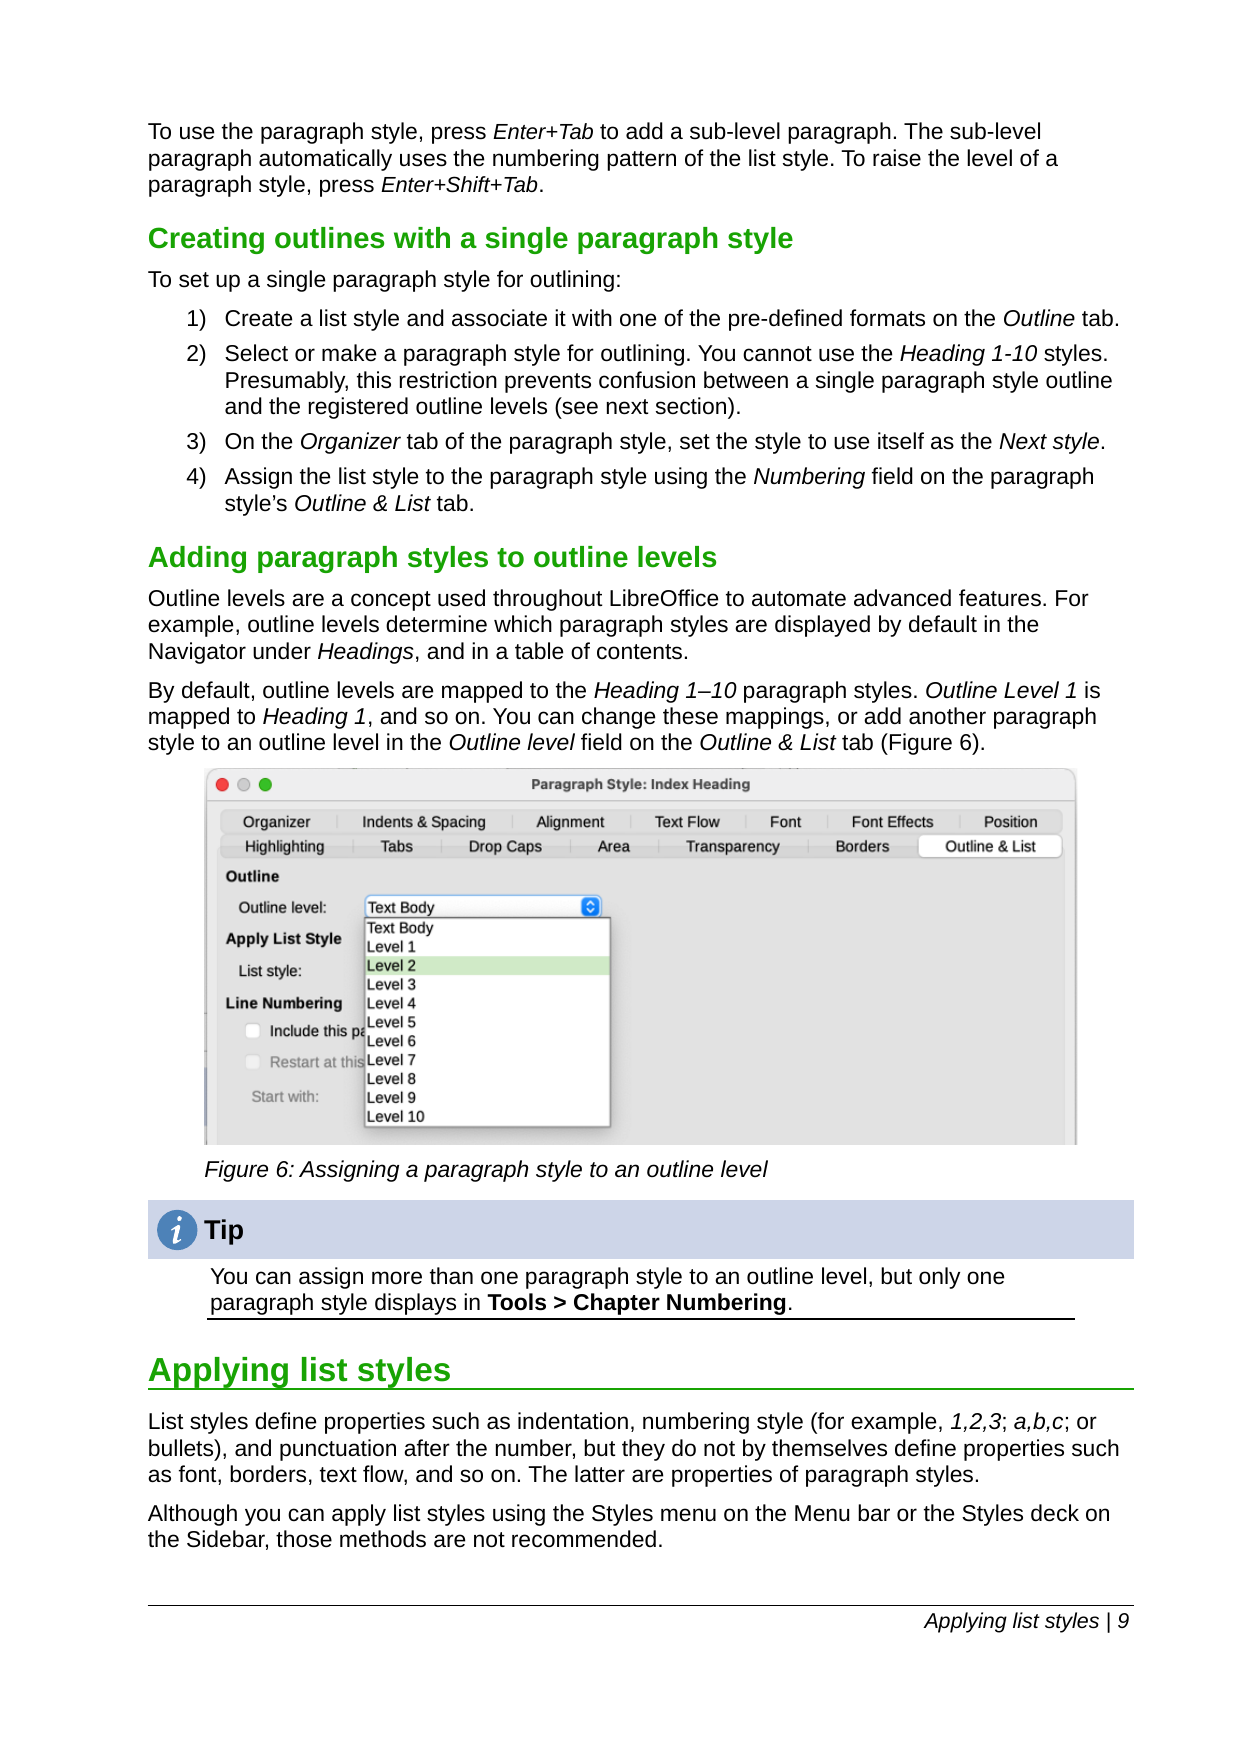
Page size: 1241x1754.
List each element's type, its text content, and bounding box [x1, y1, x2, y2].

subtitle Tip [148, 1200, 1134, 1259]
list Select or make a paragraph style for outlining. You cannot use the Heading 1-10 styles. Presumably, this restriction prevents confusion between a single paragraph style outline and the registered outline levels (see next section). [207, 340, 1134, 419]
text Figure 6: Assigning a paragraph style to an outline level [204, 1156, 1078, 1183]
list Assign the list style to the paragraph style using the Numbering field on the paragraph style’s Outline & List tab. [207, 463, 1134, 516]
text By default, outline levels are mapped to the Heading 1–10 paragraph styles. Outline Level 1 is mapped to Heading 1, and so on. You can change these mappings, or add another paragraph style to an outline level in the Outline level field on the Outline & List tab (Figure 6). [148, 677, 1134, 756]
picture [204, 768, 1078, 1145]
subtitle Creating outlines with a single paragraph style [148, 221, 1134, 254]
text You can assign more than one paragraph style to an outline level, but only one paragraph style displays in Tools > Chapter Numbering. [207, 1259, 1075, 1318]
text To use the paragraph style, press Enter+Tab to add a sub-level paragraph. The sub-level paragraph automatically uses the numbering pattern of the list style. To raise the level of a paragraph style, press Enter+Shift+Tab. [148, 118, 1134, 197]
text List styles define properties such as indentation, numbering style (for example, 1,2,3; a,b,c; or bullets), and punctuation after the number, but they do not by themselves define properties such as font, borders, text flow, and so on. The latter are properties of paragraph styles. [148, 1408, 1134, 1487]
list On the Organizer tab of the paragraph style, set the style to use itself as the Next style. [207, 428, 1134, 454]
subtitle Applying list styles [148, 1350, 1134, 1388]
list Create a list style and associate it with one of the pre-defined formats on the Outline tab. [207, 305, 1134, 331]
text Outline levels are a concept used throughout LibreOffice to automate advanced features. For example, outline levels determine which paragraph styles are displayed by default in the Navigator under Headings, and in a table of contents. [148, 585, 1134, 664]
text Although you can apply list styles using the Styles menu on the Menu bar or the Styles deck on the Sidebar, those methods are not recommended. [148, 1500, 1134, 1552]
subtitle Adding paragraph styles to outline levels [148, 540, 1134, 573]
list To set up a single paragraph style for outlining: [148, 266, 1134, 292]
